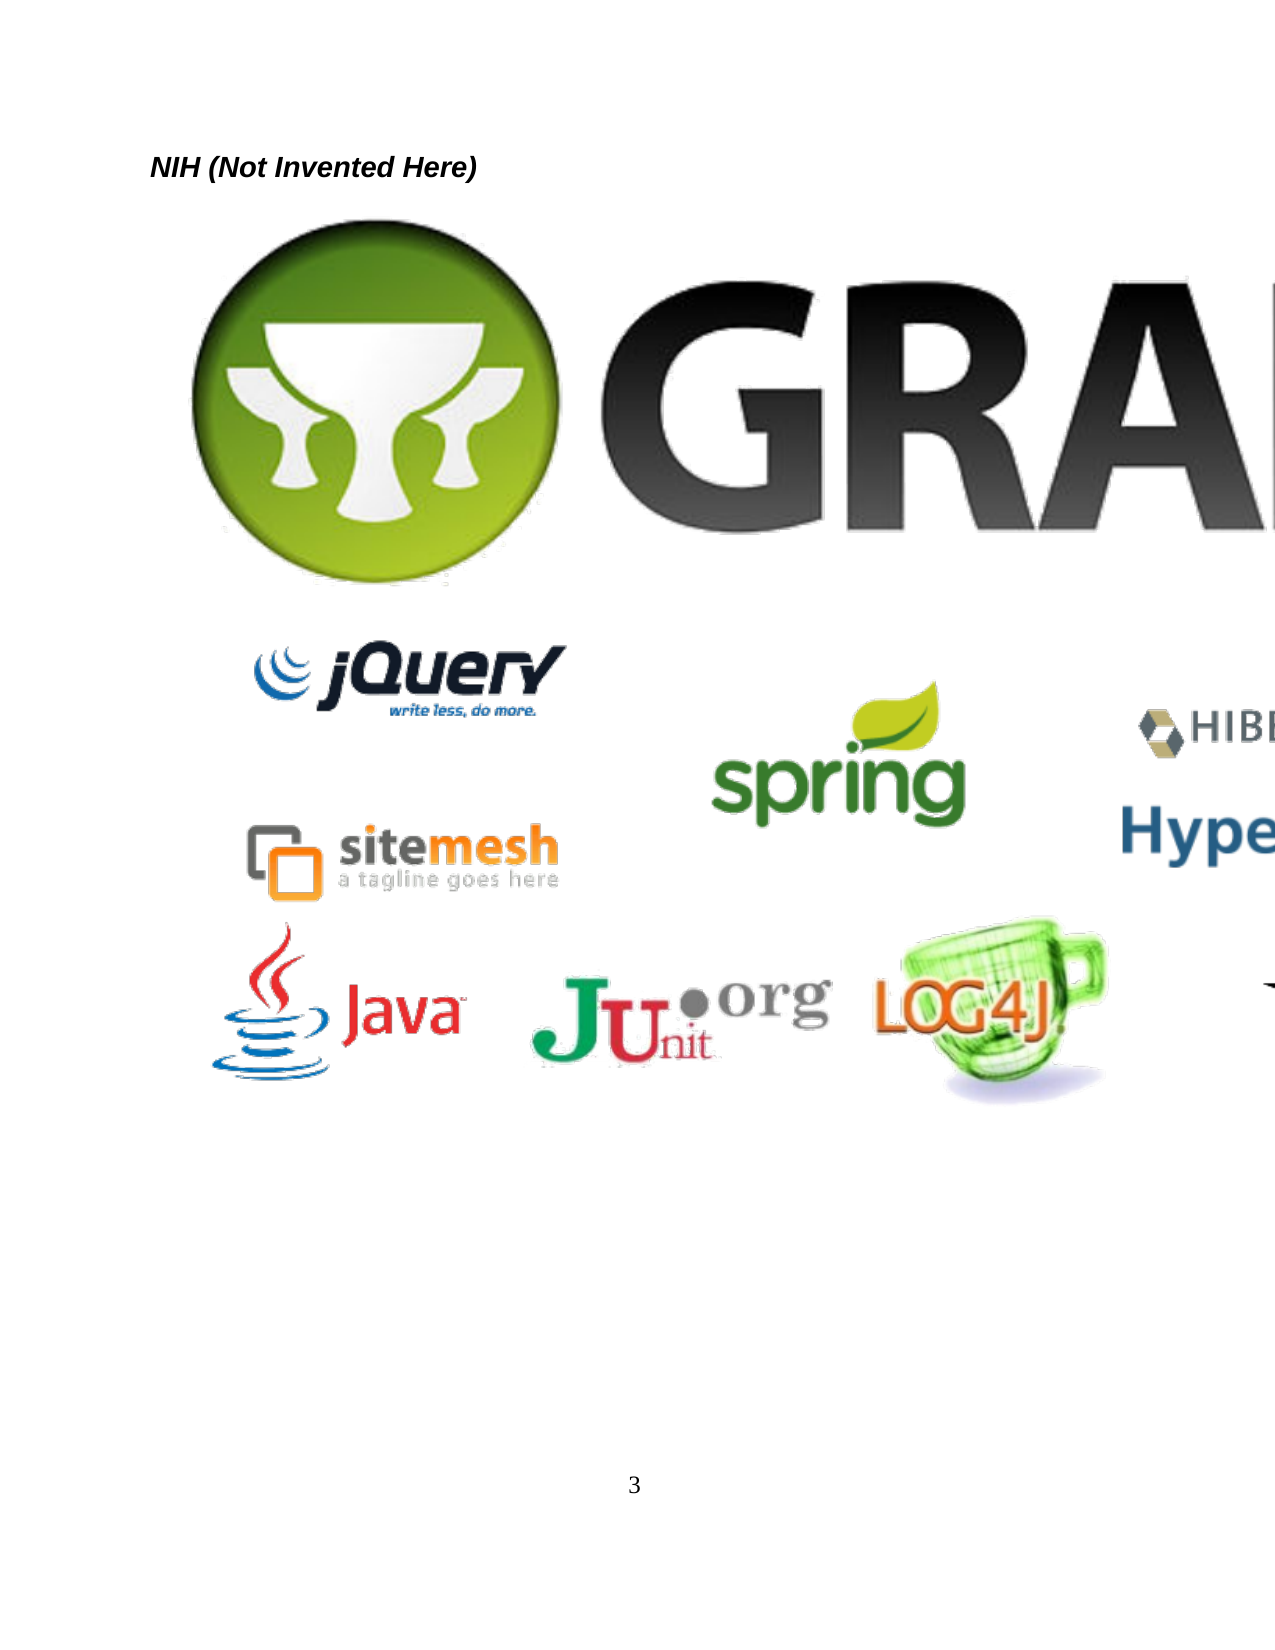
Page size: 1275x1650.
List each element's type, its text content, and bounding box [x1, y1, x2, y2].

subtitle NIH (Not Invented Here) [150, 150, 1125, 183]
picture [150, 196, 1275, 1201]
